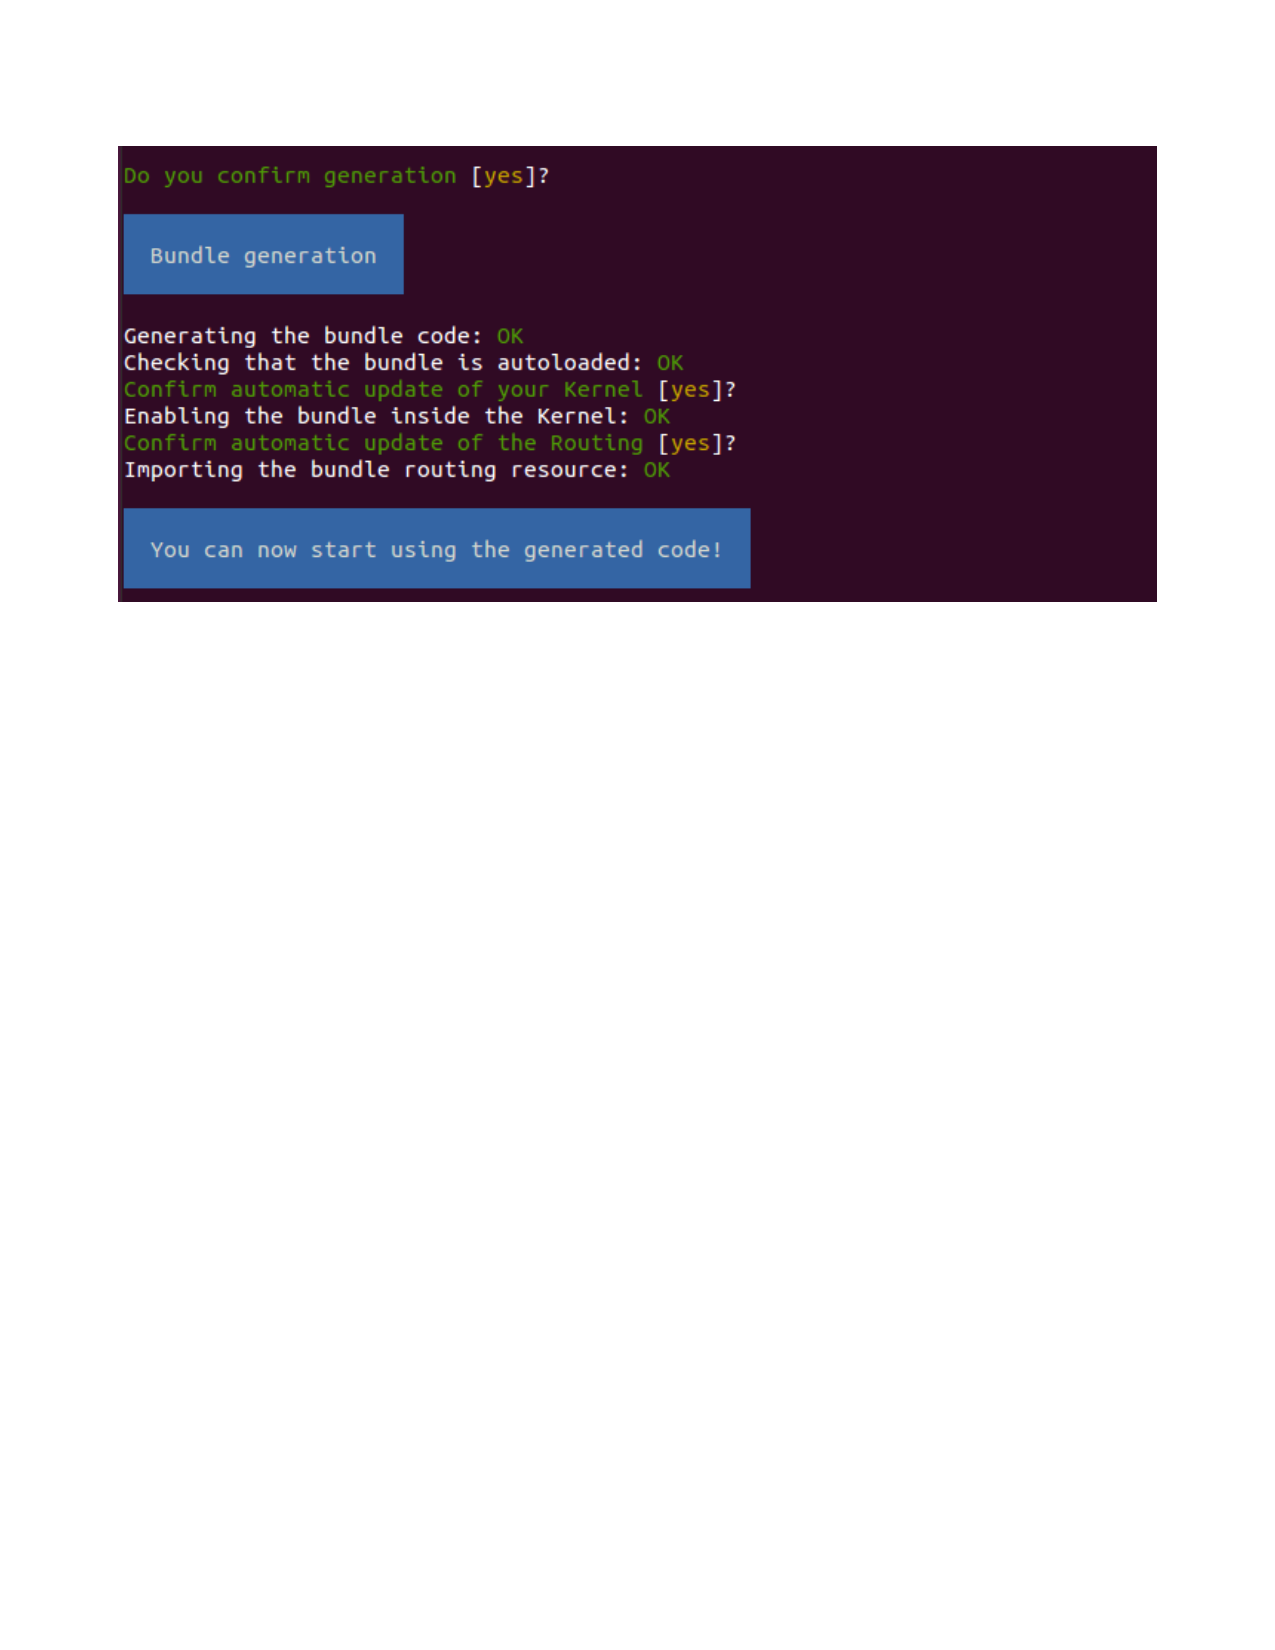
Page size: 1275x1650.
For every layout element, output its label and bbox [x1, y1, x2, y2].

picture [118, 146, 1157, 602]
